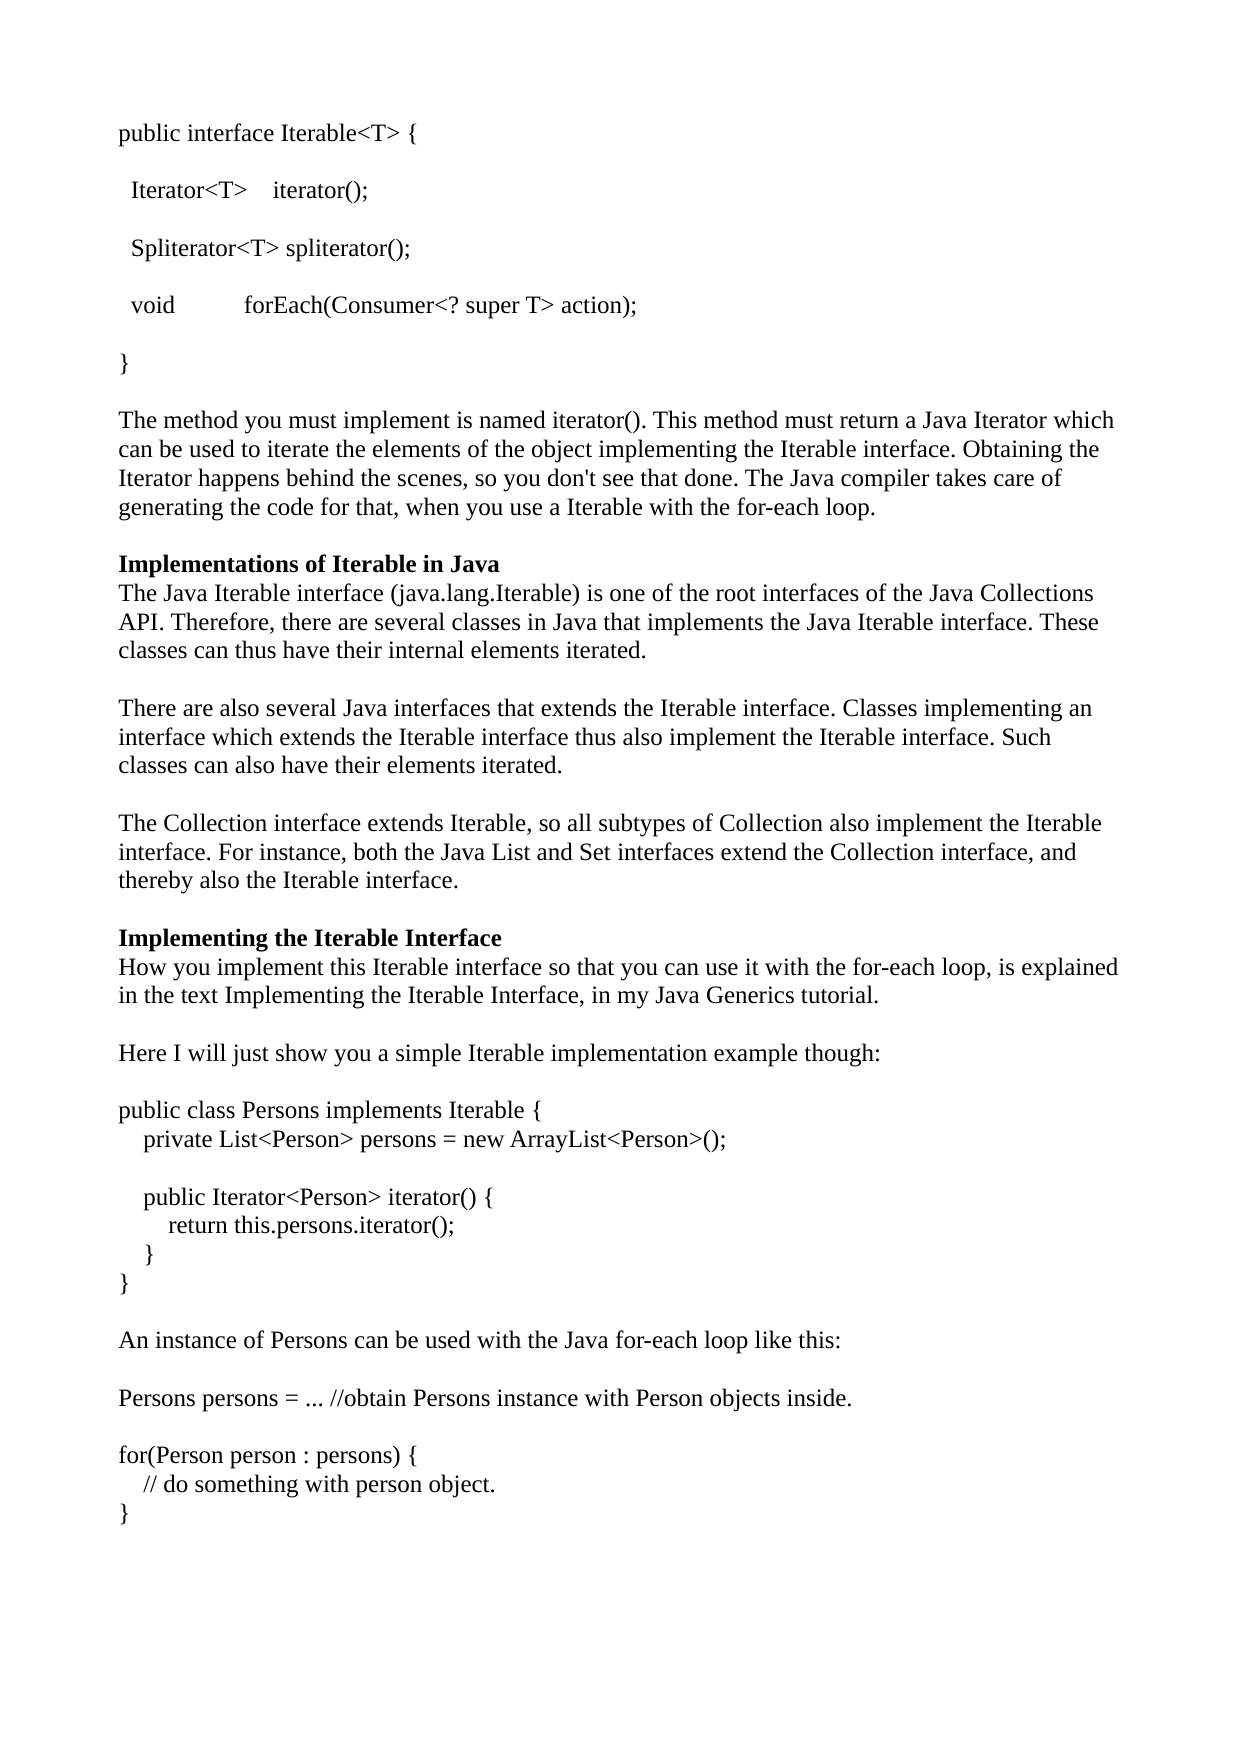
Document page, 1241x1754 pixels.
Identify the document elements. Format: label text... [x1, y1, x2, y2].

text The Collection interface extends Iterable, so all subtypes of Collection also implement the Iterable interface. For instance, both the Java List and Set interfaces extend the Collection interface, and thereby also the Iterable interface. [118, 808, 1122, 894]
text public interface Iterable<T> { [118, 118, 1122, 147]
text The Java Iterable interface (java.lang.Iterable) is one of the root interfaces of the Java Collections API. Therefore, there are several classes in Java that implements the Java Iterable interface. These classes can thus have their internal elements iterated. [118, 578, 1122, 664]
text Here I will just show you a simple Iterable implementation example though: [118, 1038, 1122, 1067]
text There are also several Java interfaces that extends the Iterable interface. Classes implementing an interface which extends the Iterable interface thus also implement the Iterable interface. Such classes can also have their elements iterated. [118, 693, 1122, 779]
text Implementing the Iterable Interface [118, 923, 1122, 952]
text void forEach(Consumer<? super T> action); [118, 291, 1122, 319]
text return this.persons.iterator(); [118, 1211, 1122, 1239]
text } [118, 1268, 1122, 1297]
text for(Person person : persons) { [118, 1441, 1122, 1469]
text public Iterator<Person> iterator() { [118, 1182, 1122, 1211]
text } [118, 1239, 1122, 1268]
text An instance of Persons can be used with the Java for-each loop like this: [118, 1326, 1122, 1354]
text // do something with person object. [118, 1469, 1122, 1498]
text Iterator<T> iterator(); [118, 176, 1122, 204]
text Implementations of Iterable in Java [118, 549, 1122, 578]
text Spliterator<T> spliterator(); [118, 233, 1122, 262]
text private List<Person> persons = new ArrayList<Person>(); [118, 1124, 1122, 1153]
text public class Persons implements Iterable { [118, 1096, 1122, 1124]
text How you implement this Iterable interface so that you can use it with the for-each loop, is explained in the text Implementing the Iterable Interface, in my Java Generics tutorial. [118, 952, 1122, 1009]
text } [118, 1498, 1122, 1527]
text } [118, 348, 1122, 377]
text The method you must implement is named iterator(). This method must return a Java Iterator which can be used to iterate the elements of the object implementing the Iterable interface. Obtaining the Iterator happens behind the scenes, so you don't see that done. The Java compiler takes care of generating the code for that, when you use a Iterable with the for-each loop. [118, 406, 1122, 521]
text Persons persons = ... //obtain Persons instance with Person objects inside. [118, 1383, 1122, 1412]
